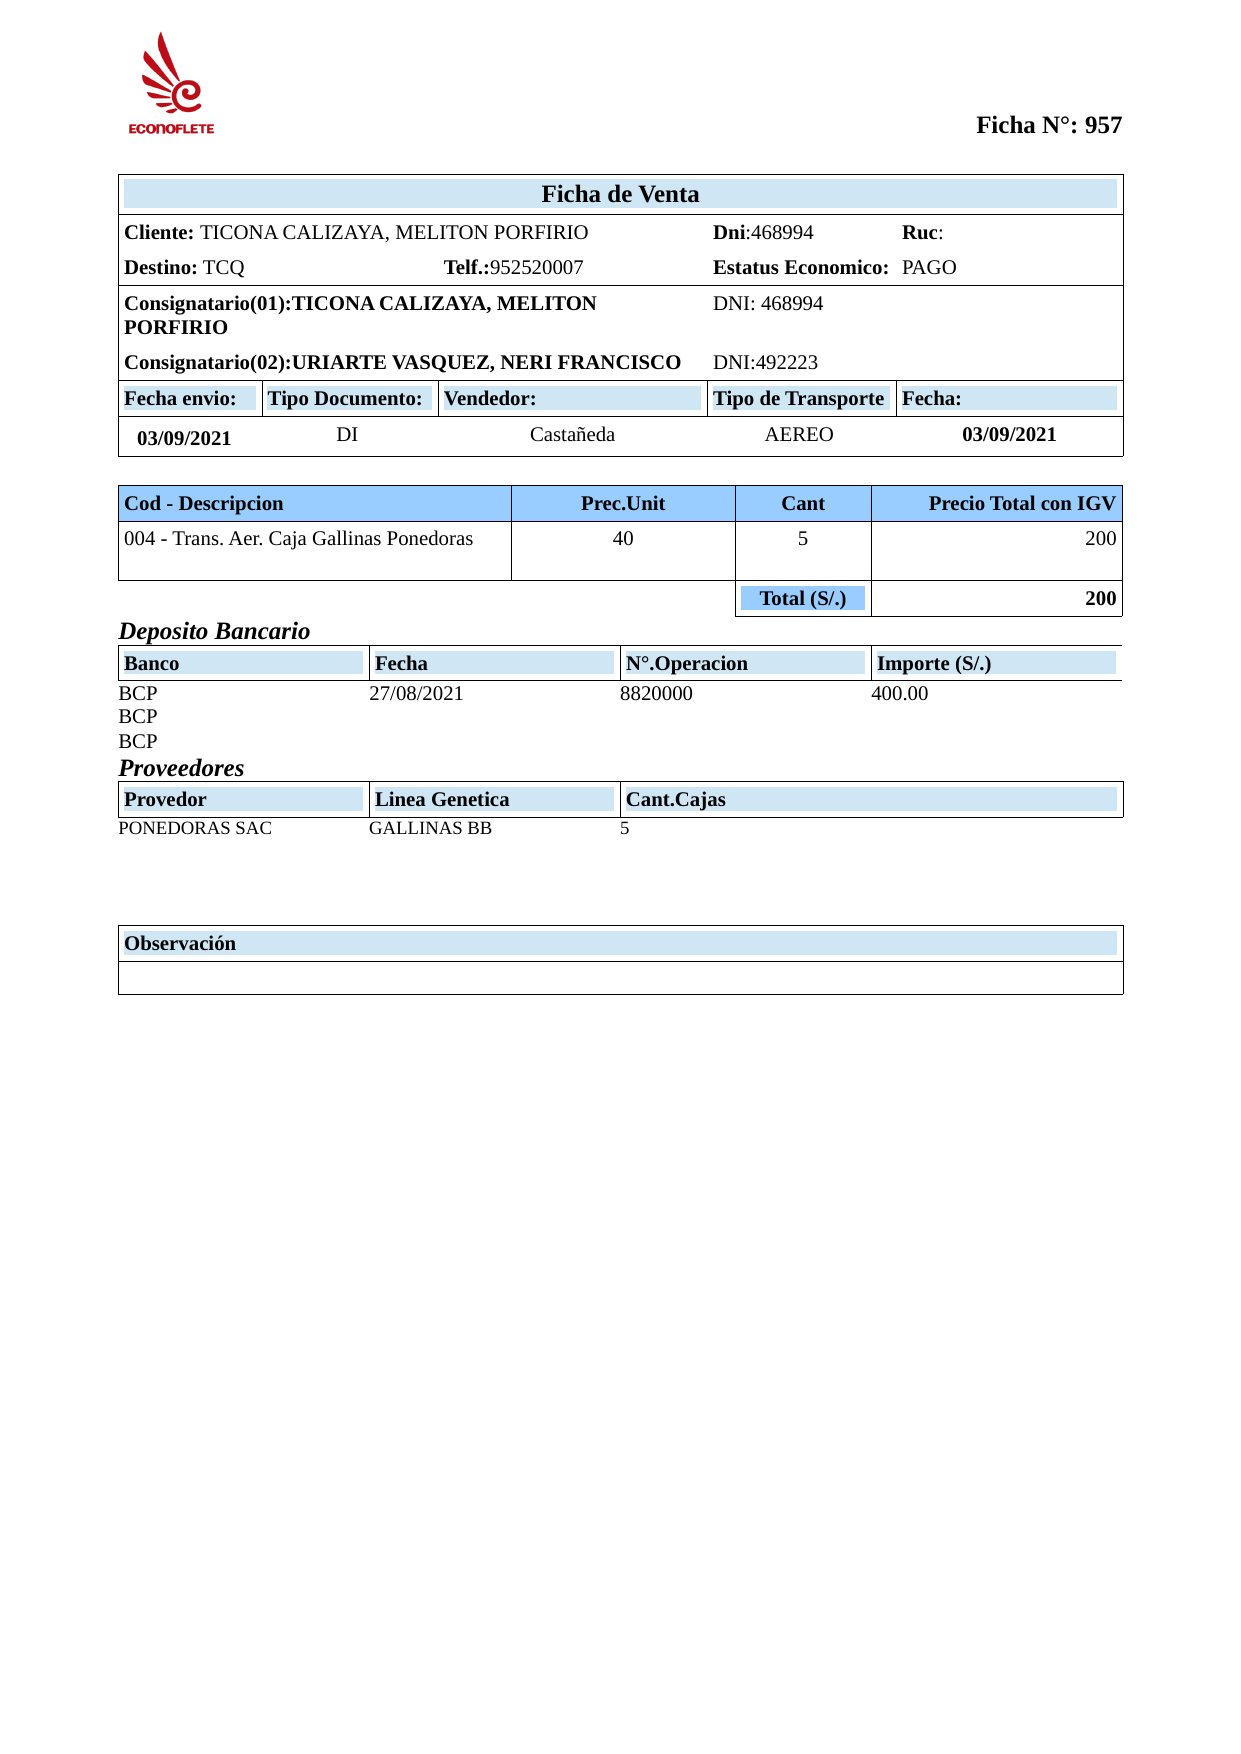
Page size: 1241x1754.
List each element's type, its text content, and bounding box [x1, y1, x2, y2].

table_cell 03/09/2021 [896, 417, 1123, 456]
table_header Linea Genetica [370, 782, 620, 817]
table_cell 5 [620, 818, 1123, 839]
table_cell [369, 729, 620, 753]
table_header Prec.Unit [512, 486, 735, 521]
table_cell [118, 581, 511, 616]
table_cell 5 [736, 522, 871, 580]
table_cell [620, 705, 871, 728]
table_header Ficha de Venta [119, 175, 1123, 214]
table_header Fecha [370, 646, 620, 680]
table_cell DNI: 468994 [707, 286, 1123, 344]
text Proveedores [118, 753, 1122, 781]
table_cell [620, 839, 1123, 860]
table_cell 004 - Trans. Aer. Caja Gallinas Ponedoras [119, 522, 511, 580]
table_cell 8820000 [620, 681, 871, 704]
table_cell [369, 882, 620, 903]
table_cell Ruc: [896, 215, 1123, 249]
table_cell Total (S/.) [736, 581, 871, 616]
table_cell 200 [872, 522, 1122, 580]
table_header Observación [119, 926, 1123, 961]
table_cell DNI:492223 [707, 345, 1123, 380]
table_cell DI [262, 417, 438, 456]
table_cell BCP [118, 705, 369, 728]
table_header N°.Operacion [621, 646, 871, 680]
table_cell [118, 903, 369, 925]
table_cell 27/08/2021 [369, 681, 620, 704]
table_cell [369, 903, 620, 925]
table_cell Tipo de Transporte [708, 381, 896, 416]
table_cell [620, 882, 1123, 903]
table_cell [118, 882, 369, 903]
table_header Precio Total con IGV [872, 486, 1122, 521]
table_cell Castañeda [438, 417, 707, 456]
table_cell [620, 729, 871, 753]
table_cell Destino: TCQ [119, 249, 438, 285]
table_cell [871, 729, 1122, 753]
table_cell [118, 860, 369, 882]
table_header Importe (S/.) [872, 646, 1122, 680]
table_cell [620, 860, 1123, 882]
table_cell Telf.:952520007 [438, 249, 707, 285]
table_cell GALLINAS BB [369, 818, 620, 839]
table_cell [369, 860, 620, 882]
table_cell Dni:468994 [707, 215, 896, 249]
table_cell 200 [872, 581, 1122, 616]
text Deposito Bancario [118, 616, 1122, 645]
table_cell 400.00 [871, 681, 1122, 704]
table_cell Vendedor: [439, 381, 707, 416]
table_cell [369, 705, 620, 728]
table_cell [620, 903, 1123, 925]
picture [118, 31, 225, 134]
table_cell Estatus Economico: [707, 249, 896, 285]
table_cell 40 [512, 522, 735, 580]
table_header Cant.Cajas [621, 782, 1123, 817]
table_header Cod - Descripcion [119, 486, 511, 521]
table_header Cant [736, 486, 871, 521]
table_header Banco [119, 646, 369, 680]
table_cell 03/09/2021 [119, 417, 262, 456]
table_cell AEREO [707, 417, 896, 456]
table_cell [119, 962, 1123, 994]
table_cell [511, 581, 735, 616]
table_cell PAGO [896, 249, 1123, 285]
table_cell BCP [118, 729, 369, 753]
table_cell Tipo Documento: [263, 381, 438, 416]
table_cell [871, 705, 1122, 728]
table_cell Consignatario(02):URIARTE VASQUEZ, NERI FRANCISCO [119, 345, 707, 380]
table_cell [118, 839, 369, 860]
table_cell PONEDORAS SAC [118, 818, 369, 839]
table_cell Fecha: [897, 381, 1123, 416]
table_cell Fecha envio: [119, 381, 262, 416]
table_cell [369, 839, 620, 860]
table_header Provedor [119, 782, 369, 817]
table_cell Cliente: TICONA CALIZAYA, MELITON PORFIRIO [119, 215, 707, 249]
table_cell Consignatario(01):TICONA CALIZAYA, MELITON PORFIRIO [119, 286, 707, 344]
table_cell BCP [118, 681, 369, 704]
